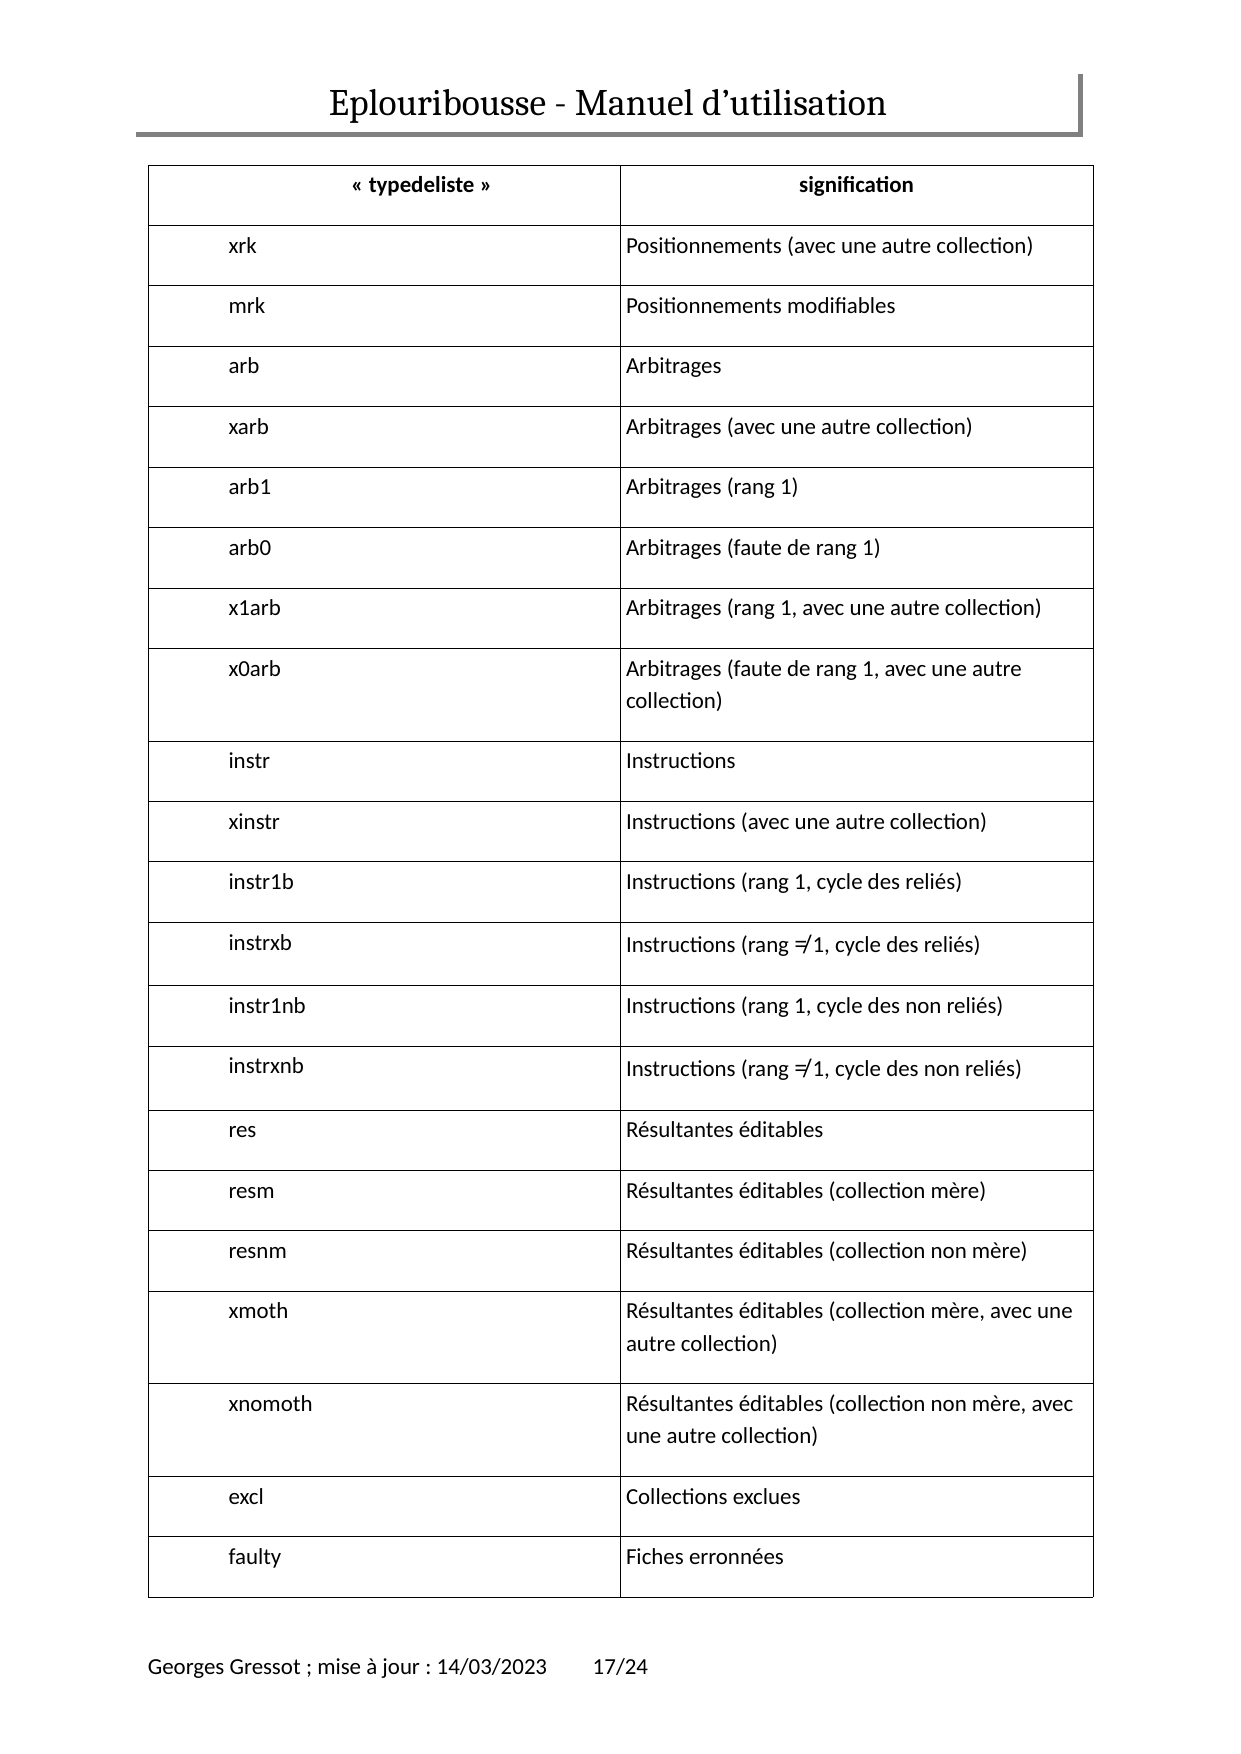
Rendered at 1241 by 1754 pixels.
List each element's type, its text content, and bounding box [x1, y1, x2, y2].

table_cell Instructions (rang 1, cycle des non reliés) [621, 986, 1093, 1046]
table_cell Arbitrages (rang 1) [621, 468, 1093, 527]
table_cell instrxb [149, 923, 620, 985]
table_cell Arbitrages (rang 1, avec une autre collection) [621, 589, 1093, 648]
table_cell Positionnements modifiables [621, 286, 1093, 346]
table_cell arb [149, 347, 620, 406]
table_cell xarb [149, 407, 620, 467]
table_cell Positionnements (avec une autre collection) [621, 226, 1093, 285]
table_cell Arbitrages (avec une autre collection) [621, 407, 1093, 467]
table_cell Instructions [621, 742, 1093, 801]
table_cell Instructions (avec une autre collection) [621, 802, 1093, 861]
table_cell arb1 [149, 468, 620, 527]
table_cell xnomoth [149, 1384, 620, 1476]
table_cell xrk [149, 226, 620, 285]
table_cell excl [149, 1477, 620, 1536]
table_cell mrk [149, 286, 620, 346]
table_cell x0arb [149, 649, 620, 741]
table_cell Collections exclues [621, 1477, 1093, 1536]
table_header signification [621, 166, 1093, 225]
table_cell Résultantes éditables (collection non mère, avec une autre collection) [621, 1384, 1093, 1476]
table_cell resm [149, 1171, 620, 1230]
table_cell res [149, 1111, 620, 1170]
table_cell instr1nb [149, 986, 620, 1046]
table_cell instr [149, 742, 620, 801]
table_cell Fiches erronnées [621, 1537, 1093, 1597]
table_cell Instructions (rang ≠ 1, cycle des reliés) [621, 923, 1093, 985]
table_cell arb0 [149, 528, 620, 587]
table_cell Résultantes éditables (collection mère, avec une autre collection) [621, 1292, 1093, 1383]
table_cell faulty [149, 1537, 620, 1597]
table_cell instr1b [149, 862, 620, 922]
table_cell Instructions (rang ≠ 1, cycle des non reliés) [621, 1047, 1093, 1109]
table_cell instrxnb [149, 1047, 620, 1109]
table_header « typedeliste » [149, 166, 620, 225]
table_cell Résultantes éditables (collection non mère) [621, 1231, 1093, 1291]
table_cell Arbitrages [621, 347, 1093, 406]
table_cell Résultantes éditables [621, 1111, 1093, 1170]
table_cell Instructions (rang 1, cycle des reliés) [621, 862, 1093, 922]
table_cell Résultantes éditables (collection mère) [621, 1171, 1093, 1230]
table_cell xinstr [149, 802, 620, 861]
table_cell resnm [149, 1231, 620, 1291]
table_cell Arbitrages (faute de rang 1) [621, 528, 1093, 587]
table_cell x1arb [149, 589, 620, 648]
table_cell xmoth [149, 1292, 620, 1383]
table_cell Arbitrages (faute de rang 1, avec une autre collection) [621, 649, 1093, 741]
